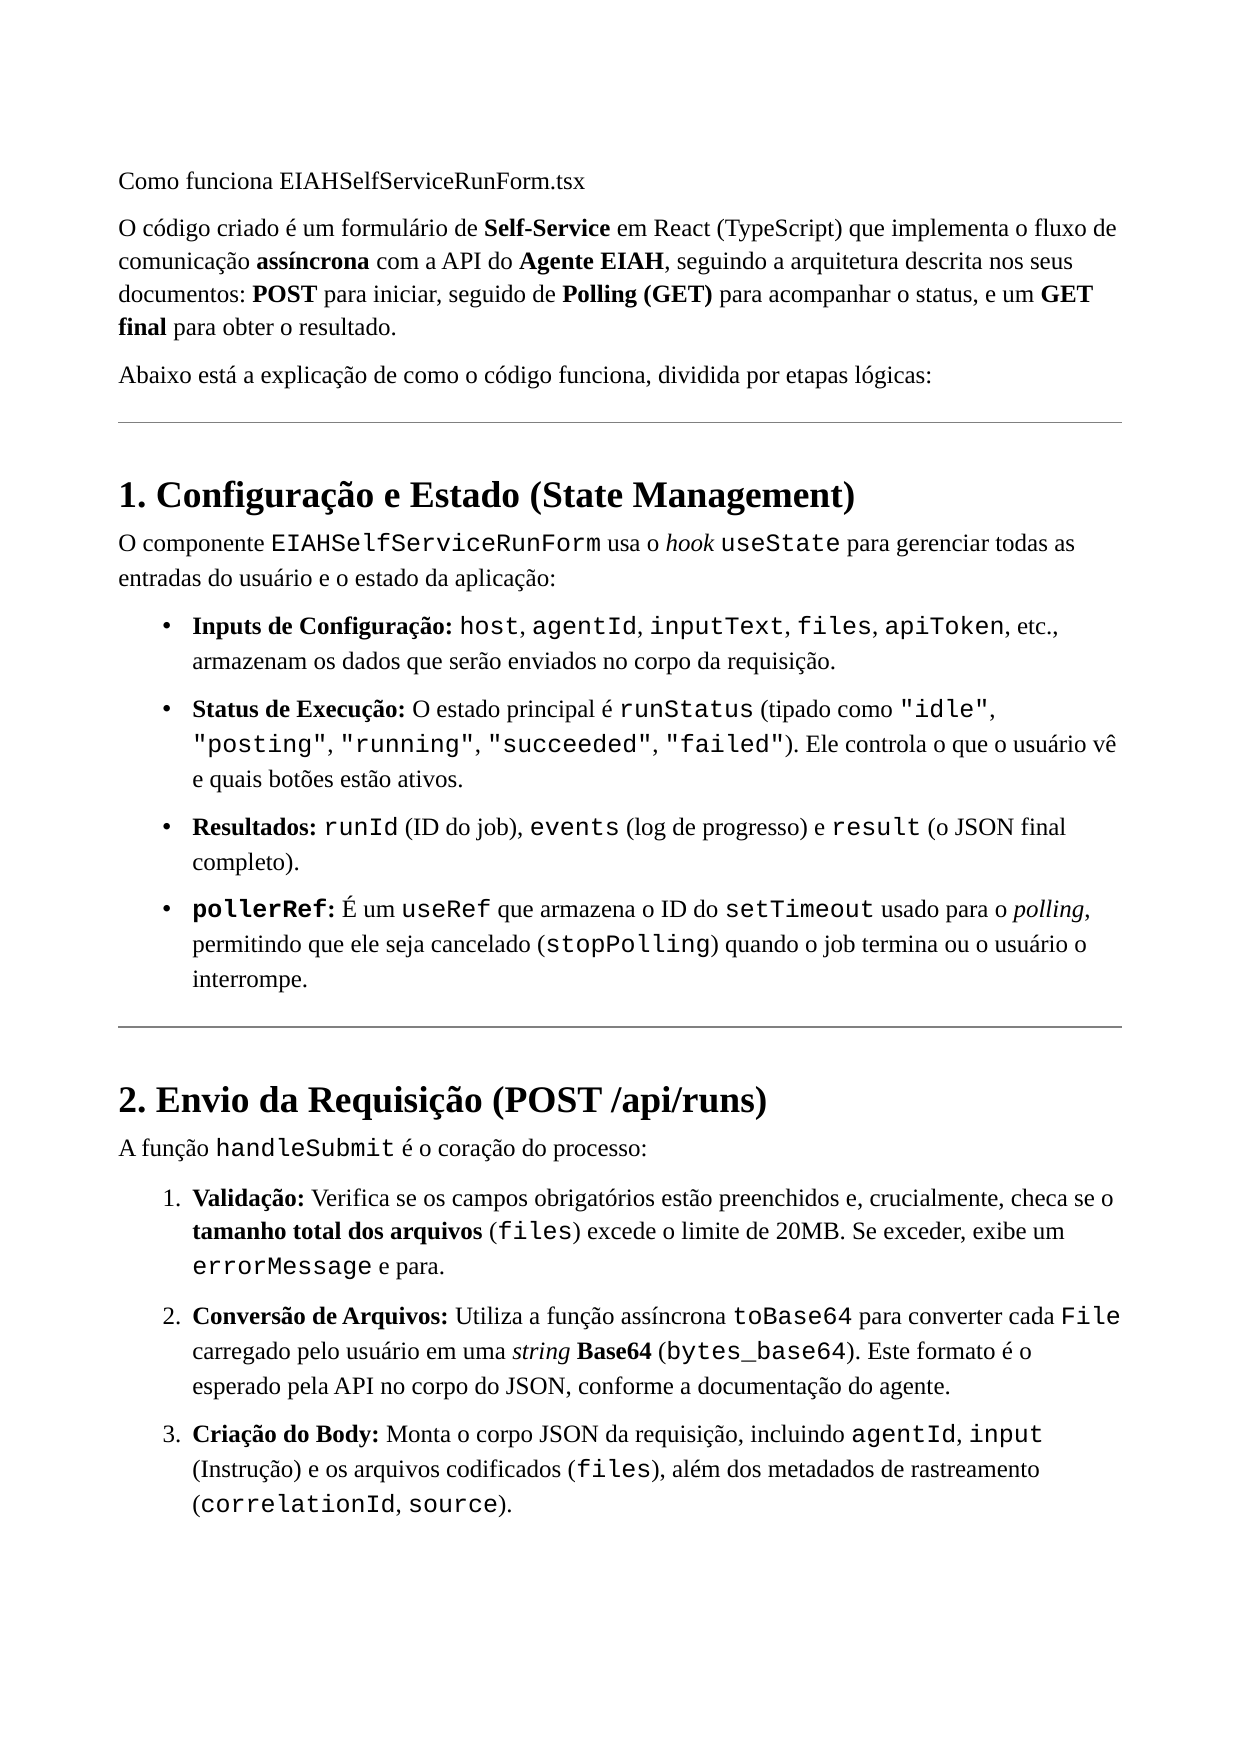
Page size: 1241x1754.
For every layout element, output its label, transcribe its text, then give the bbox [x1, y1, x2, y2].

list pollerRef: É um useRef que armazena o ID do setTimeout usado para o polling, permitindo que ele seja cancelado (stopPolling) quando o job termina ou o usuário o interrompe. [162, 894, 1122, 993]
list Criação do Body: Monta o corpo JSON da requisição, incluindo agentId, input (Instrução) e os arquivos codificados (files), além dos metadados de rastreamento (correlationId, source). [162, 1419, 1122, 1520]
text O código criado é um formulário de Self-Service em React (TypeScript) que implementa o fluxo de comunicação assíncrona com a API do Agente EIAH, seguindo a arquitetura descrita nos seus documentos: POST para iniciar, seguido de Polling (GET) para acompanhar o status, e um GET final para obter o resultado. 🔄 [118, 213, 1122, 341]
list Status de Execução: O estado principal é runStatus (tipado como "idle", "posting", "running", "succeeded", "failed"). Ele controla o que o usuário vê e quais botões estão ativos. [162, 694, 1122, 793]
text O componente EIAHSelfServiceRunForm usa o hook useState para gerenciar todas as entradas do usuário e o estado da aplicação: [118, 528, 1122, 592]
list Conversão de Arquivos: Utiliza a função assíncrona toBase64 para converter cada File carregado pelo usuário em uma string Base64 (bytes_base64). Este formato é o esperado pela API no corpo do JSON, conforme a documentação do agente. [162, 1301, 1122, 1400]
subtitle 2. Envio da Requisição (POST /api/runs) [118, 1077, 1122, 1120]
subtitle 1. Configuração e Estado (State Management) [118, 473, 1122, 516]
text A função handleSubmit é o coração do processo: [118, 1133, 1122, 1164]
list Inputs de Configuração: host, agentId, inputText, files, apiToken, etc., armazenam os dados que serão enviados no corpo da requisição. [162, 611, 1122, 675]
list Validação: Verifica se os campos obrigatórios estão preenchidos e, crucialmente, checa se o tamanho total dos arquivos (files) excede o limite de 20MB. Se exceder, exibe um errorMessage e para. [162, 1183, 1122, 1282]
text Como funciona EIAHSelfServiceRunForm.tsx [118, 166, 1122, 194]
list Resultados: runId (ID do job), events (log de progresso) e result (o JSON final completo). [162, 812, 1122, 875]
text Abaixo está a explicação de como o código funciona, dividida por etapas lógicas: [118, 360, 1122, 389]
